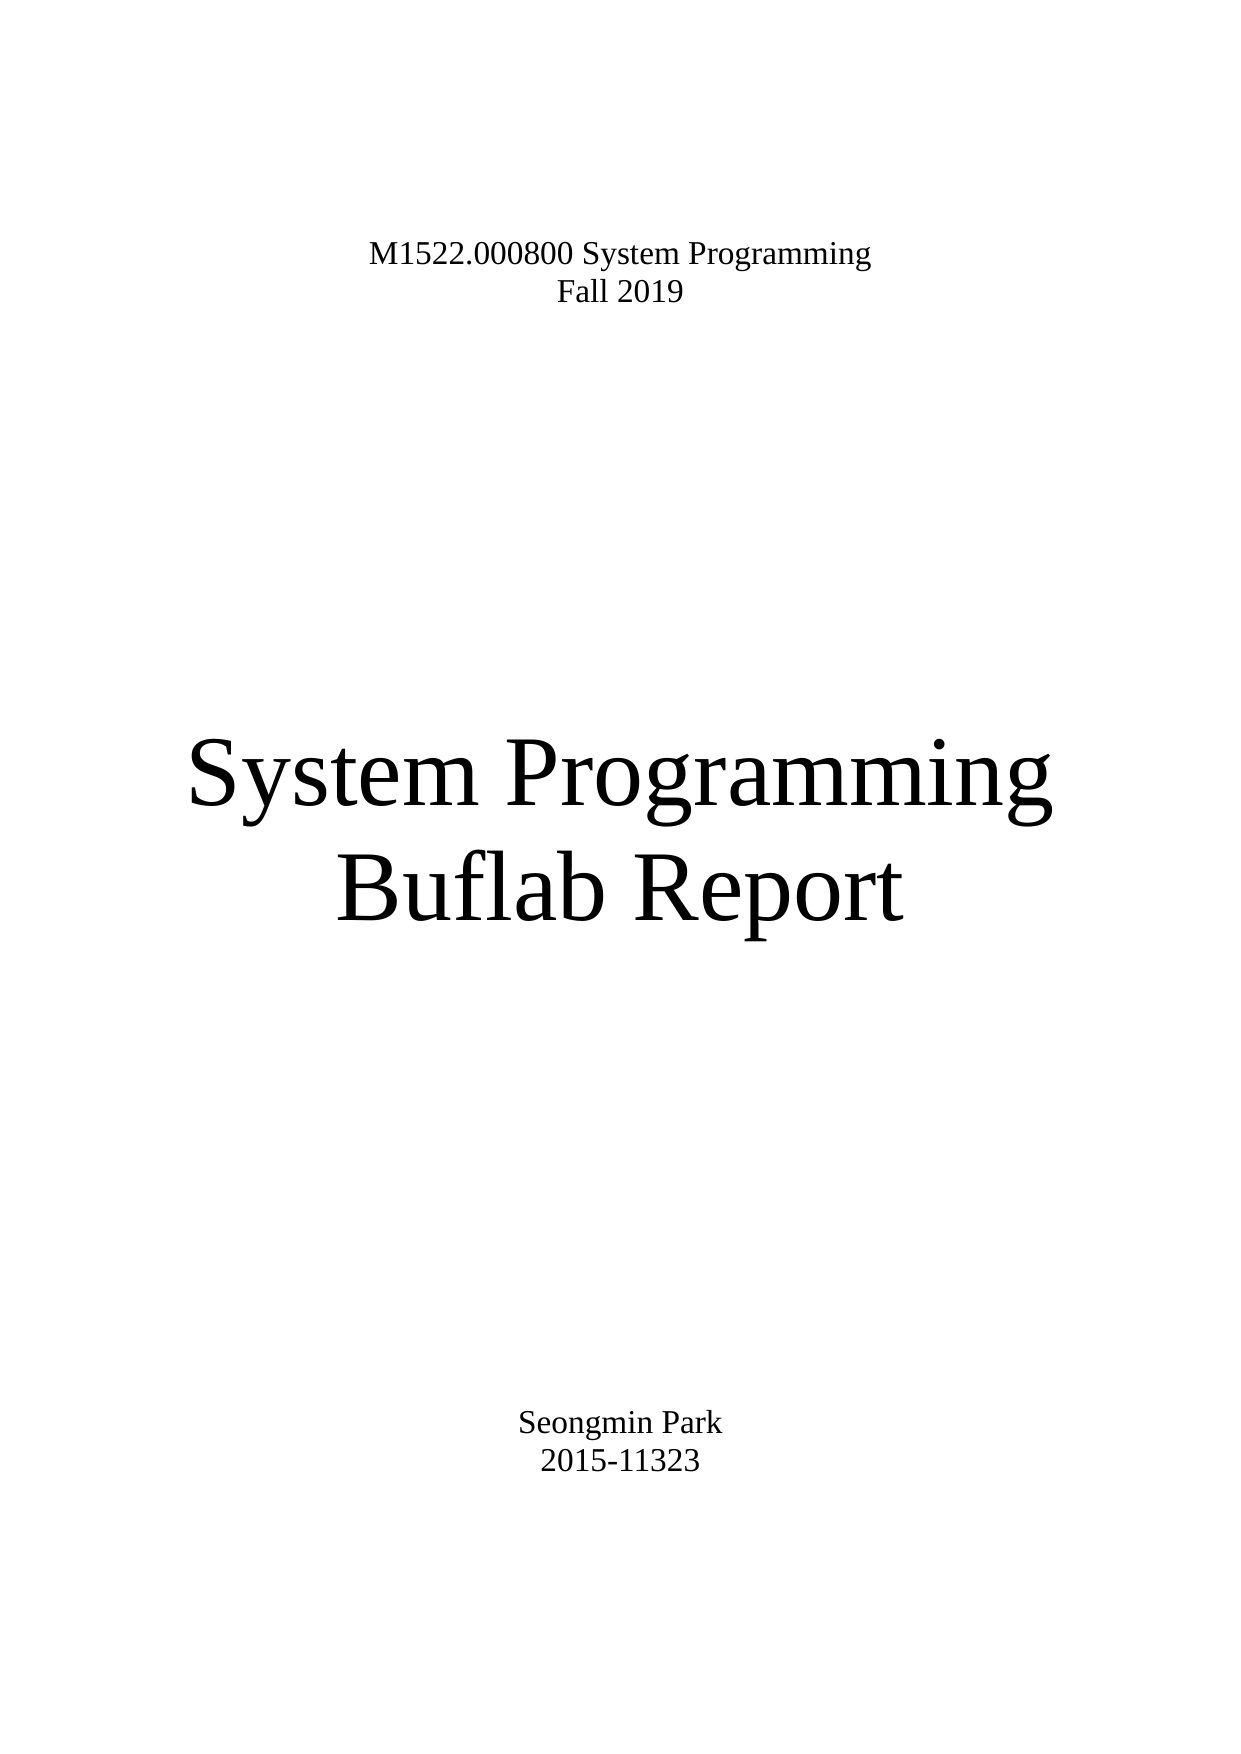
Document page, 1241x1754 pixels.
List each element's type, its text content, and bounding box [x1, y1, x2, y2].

text Fall 2019 [118, 271, 1122, 310]
text Seongmin Park [118, 1402, 1122, 1441]
text 2015-11323 [118, 1441, 1122, 1479]
text System Programming [118, 712, 1122, 827]
text Buflab Report [118, 827, 1122, 942]
text M1522.000800 System Programming [118, 233, 1122, 271]
